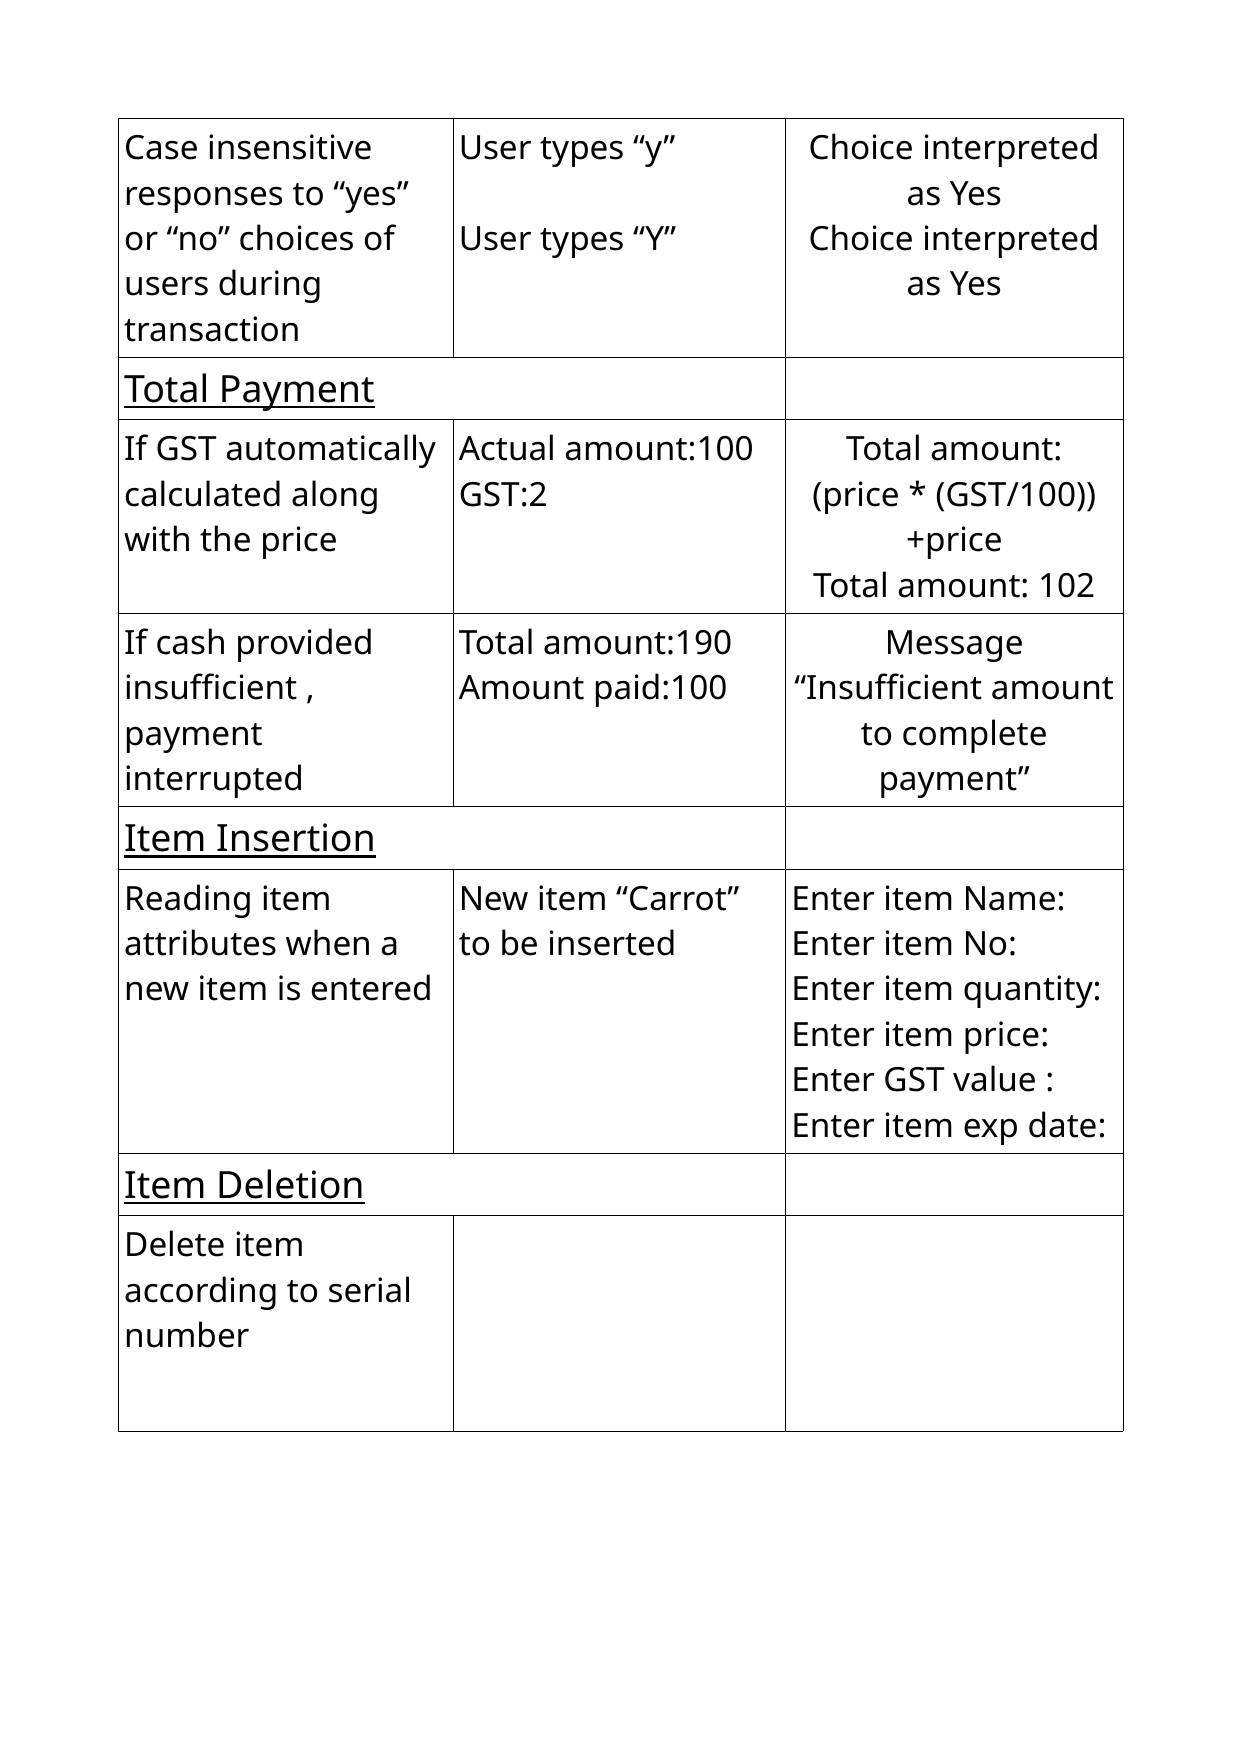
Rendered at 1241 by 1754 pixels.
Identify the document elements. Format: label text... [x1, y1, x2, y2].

table_cell Delete item according to serial number [119, 1216, 453, 1431]
table_cell If GST automatically calculated along with the price [119, 420, 453, 613]
table_cell [454, 1216, 785, 1431]
table_cell [786, 1154, 1123, 1215]
table_cell Actual amount:100 GST:2 [454, 420, 785, 613]
table_cell Item Deletion [119, 1154, 785, 1215]
table_cell [786, 807, 1123, 868]
table_cell Total amount:190 Amount paid:100 [454, 614, 785, 806]
table_cell Total amount: (price * (GST/100))+price Total amount: 102 [786, 420, 1123, 613]
table_cell Total Payment [119, 358, 785, 419]
table_cell Message “Insufficient amount to complete payment” [786, 614, 1123, 806]
table_cell Choice interpreted as Yes Choice interpreted as Yes [786, 119, 1123, 357]
table_cell If cash provided insufficient , payment interrupted [119, 614, 453, 806]
table_cell [786, 1216, 1123, 1431]
table_cell Reading item attributes when a new item is entered [119, 870, 453, 1152]
table_cell Case insensitive responses to “yes” or “no” choices of users during transaction [119, 119, 453, 357]
table_cell New item “Carrot” to be inserted [454, 870, 785, 1152]
table_cell Item Insertion [119, 807, 785, 868]
table_cell Enter item Name: Enter item No: Enter item quantity: Enter item price: Enter GST value : Enter item exp date: [786, 870, 1123, 1152]
table_cell User types “y” User types “Y” [454, 119, 785, 357]
table_cell [786, 358, 1123, 419]
